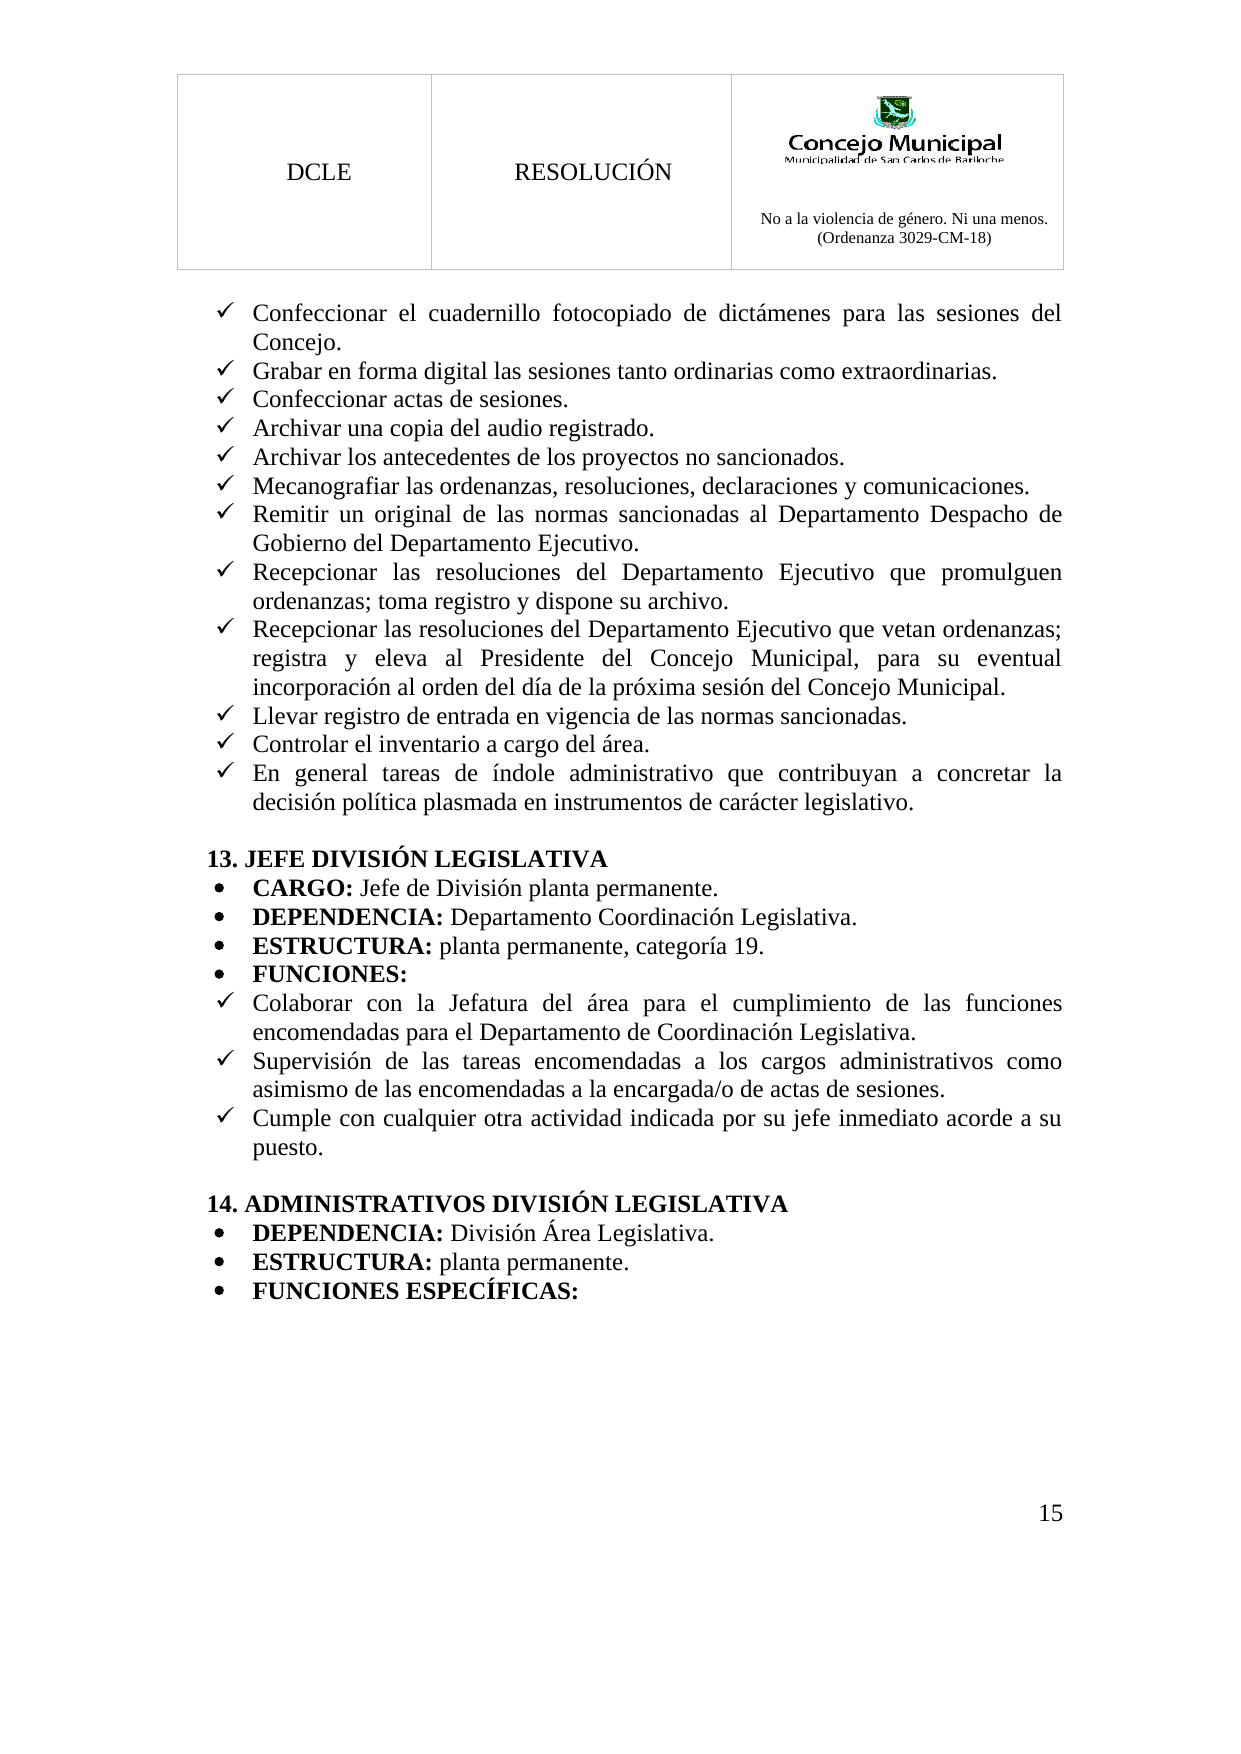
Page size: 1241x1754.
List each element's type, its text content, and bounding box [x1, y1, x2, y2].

list ESTRUCTURA: planta permanente, categoría 19. [215, 931, 1063, 959]
list Cumple con cualquier otra actividad indicada por su jefe inmediato acorde a su puesto. [215, 1103, 1063, 1161]
list Remitir un original de las normas sancionadas al Departamento Despacho de Gobierno del Departamento Ejecutivo. [215, 499, 1063, 557]
list ESTRUCTURA: planta permanente. [215, 1247, 1063, 1276]
list Mecanografiar las ordenanzas, resoluciones, declaraciones y comunicaciones. [215, 471, 1063, 499]
list Confeccionar actas de sesiones. [215, 384, 1063, 413]
list CARGO: Jefe de División planta permanente. [215, 873, 1063, 902]
list Recepcionar las resoluciones del Departamento Ejecutivo que promulguen ordenanzas; toma registro y dispone su archivo. [215, 557, 1063, 614]
list Llevar registro de entrada en vigencia de las normas sancionadas. [215, 701, 1063, 729]
text 13. JEFE DIVISIÓN LEGISLATIVA [177, 844, 1063, 873]
list Grabar en forma digital las sesiones tanto ordinarias como extraordinarias. [215, 356, 1063, 384]
list DEPENDENCIA: División Área Legislativa. [215, 1218, 1063, 1247]
list Colaborar con la Jefatura del área para el cumplimiento de las funciones encomendadas para el Departamento de Coordinación Legislativa. [215, 988, 1063, 1046]
list Archivar una copia del audio registrado. [215, 413, 1063, 442]
list DEPENDENCIA: Departamento Coordinación Legislativa. [215, 902, 1063, 931]
list Archivar los antecedentes de los proyectos no sancionados. [215, 442, 1063, 471]
list Recepcionar las resoluciones del Departamento Ejecutivo que vetan ordenanzas; registra y eleva al Presidente del Concejo Municipal, para su eventual incorporación al orden del día de la próxima sesión del Concejo Municipal. [215, 614, 1063, 701]
list FUNCIONES: [215, 959, 1063, 988]
list Controlar el inventario a cargo del área. [215, 729, 1063, 758]
list Supervisión de las tareas encomendadas a los cargos administrativos como asimismo de las encomendadas a la encargada/o de actas de sesiones. [215, 1046, 1063, 1103]
list FUNCIONES ESPECÍFICAS: [215, 1276, 1063, 1304]
list En general tareas de índole administrativo que contribuyan a concretar la decisión política plasmada en instrumentos de carácter legislativo. [215, 758, 1063, 816]
list Confeccionar el cuadernillo fotocopiado de dictámenes para las sesiones del Concejo. [215, 298, 1063, 356]
text 14. ADMINISTRATIVOS DIVISIÓN LEGISLATIVA [177, 1189, 1063, 1218]
